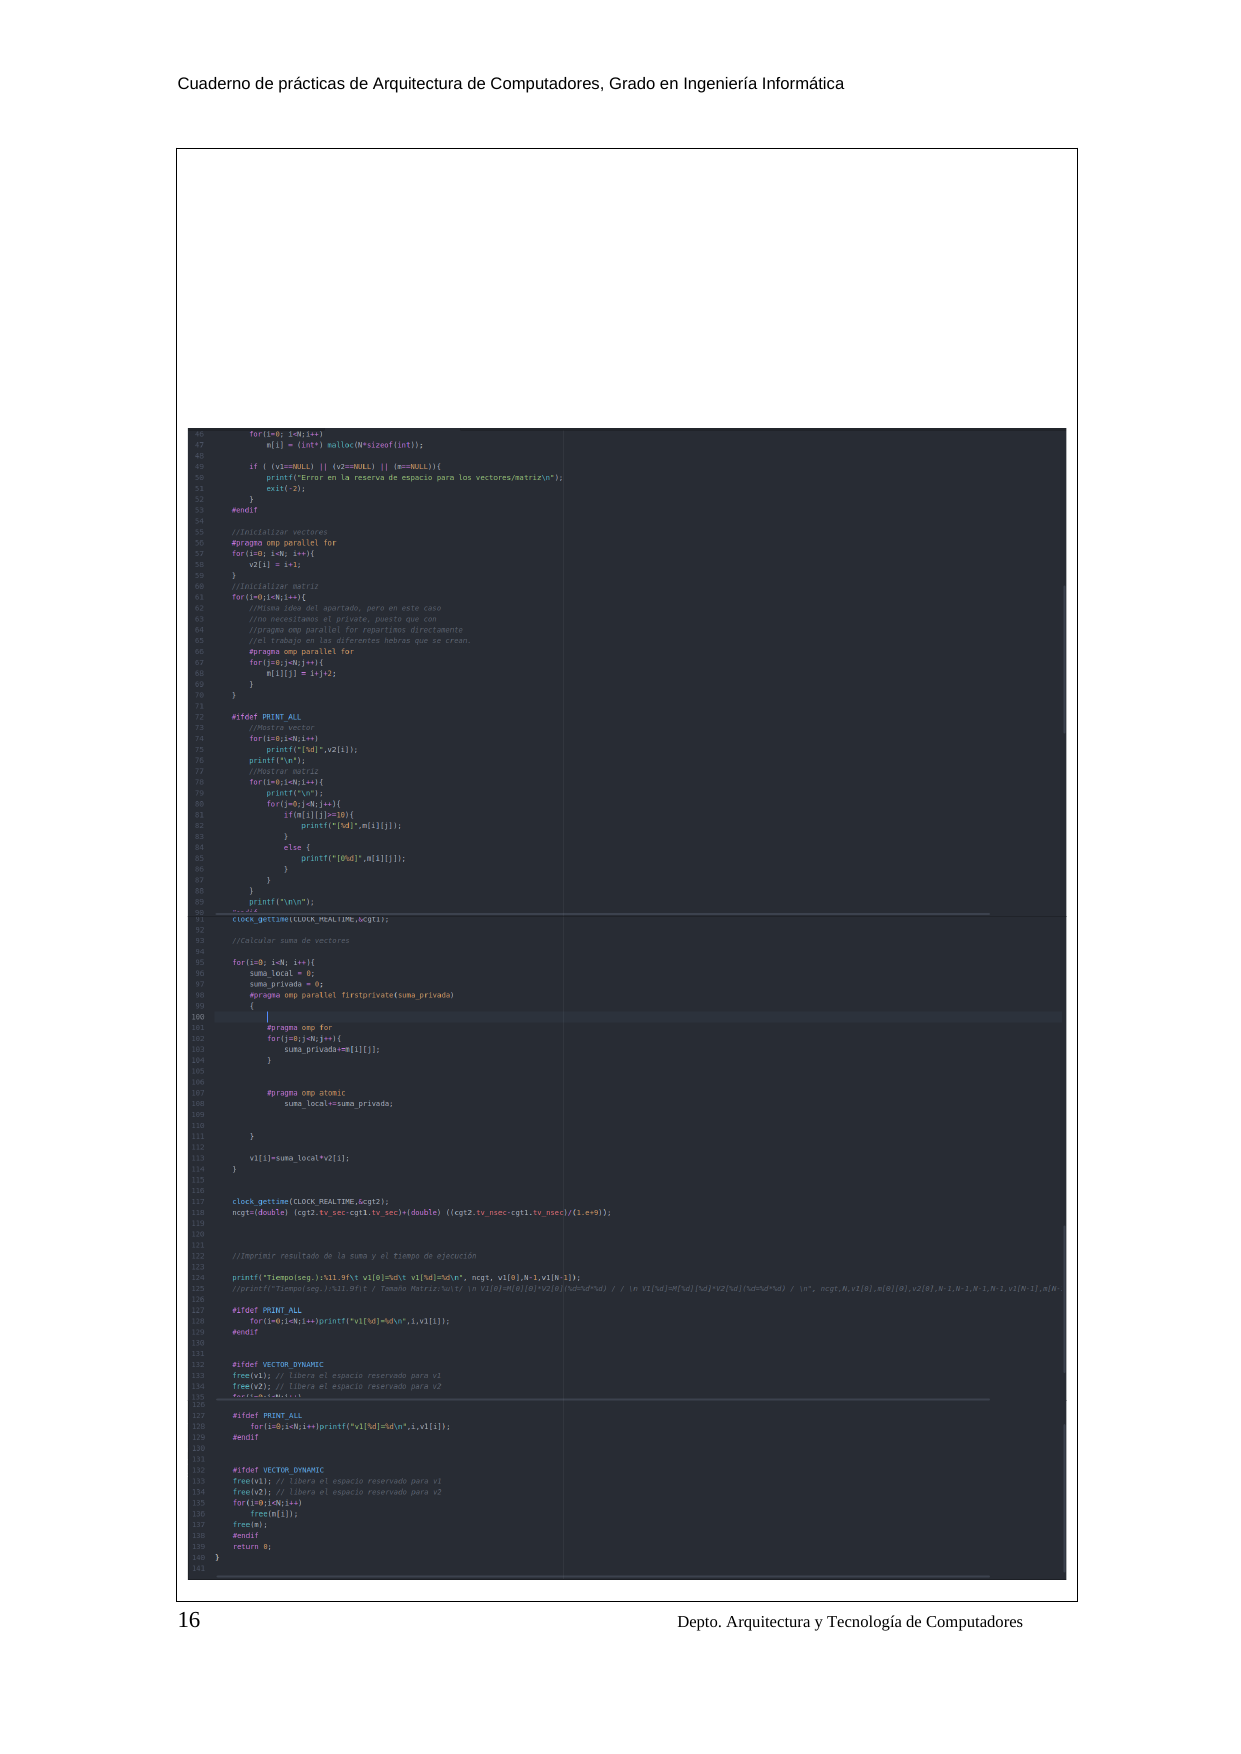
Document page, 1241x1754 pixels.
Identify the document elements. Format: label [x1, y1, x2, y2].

table_header [177, 1580, 1077, 1601]
picture [187, 428, 1067, 1580]
table_header [177, 149, 1077, 1579]
